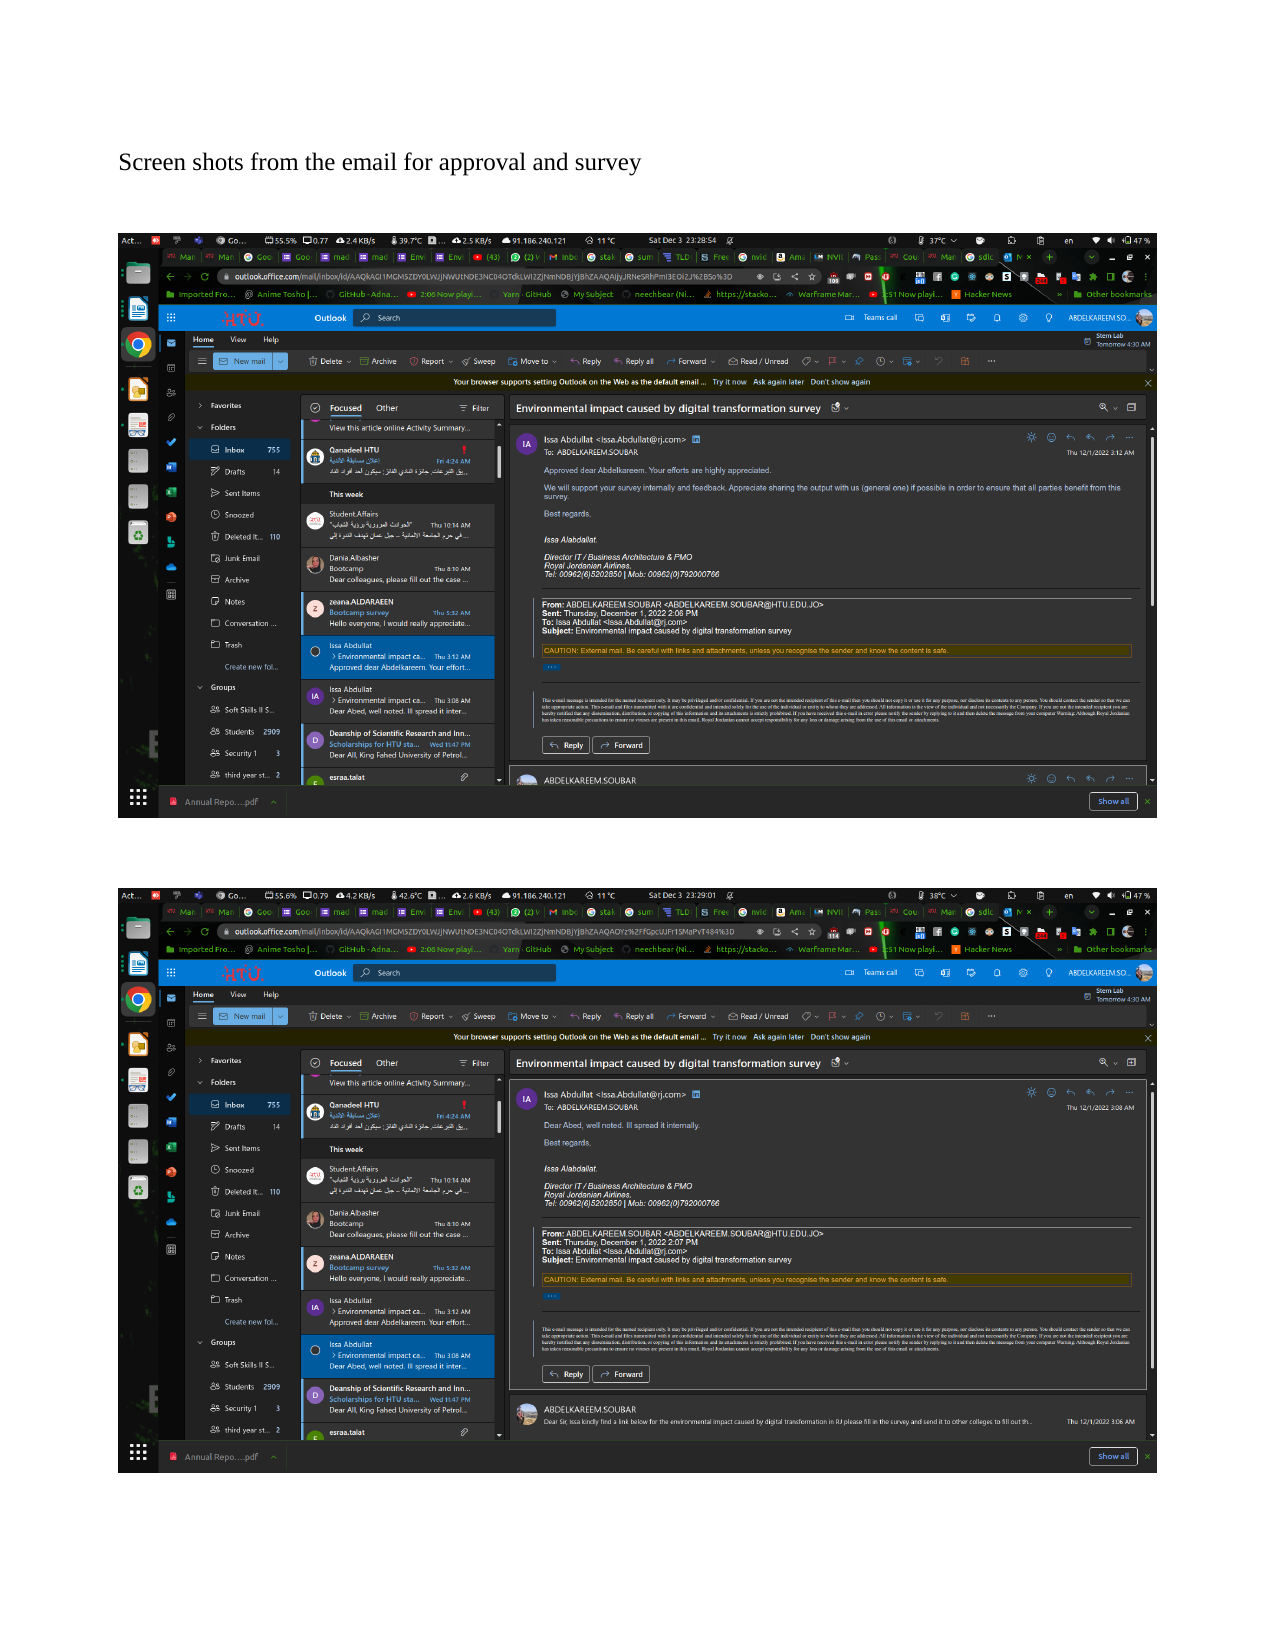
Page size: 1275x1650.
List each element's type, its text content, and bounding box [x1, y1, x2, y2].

text Screen shots from the email for approval and survey [118, 147, 1157, 176]
picture [118, 888, 1157, 1473]
picture [118, 233, 1157, 818]
